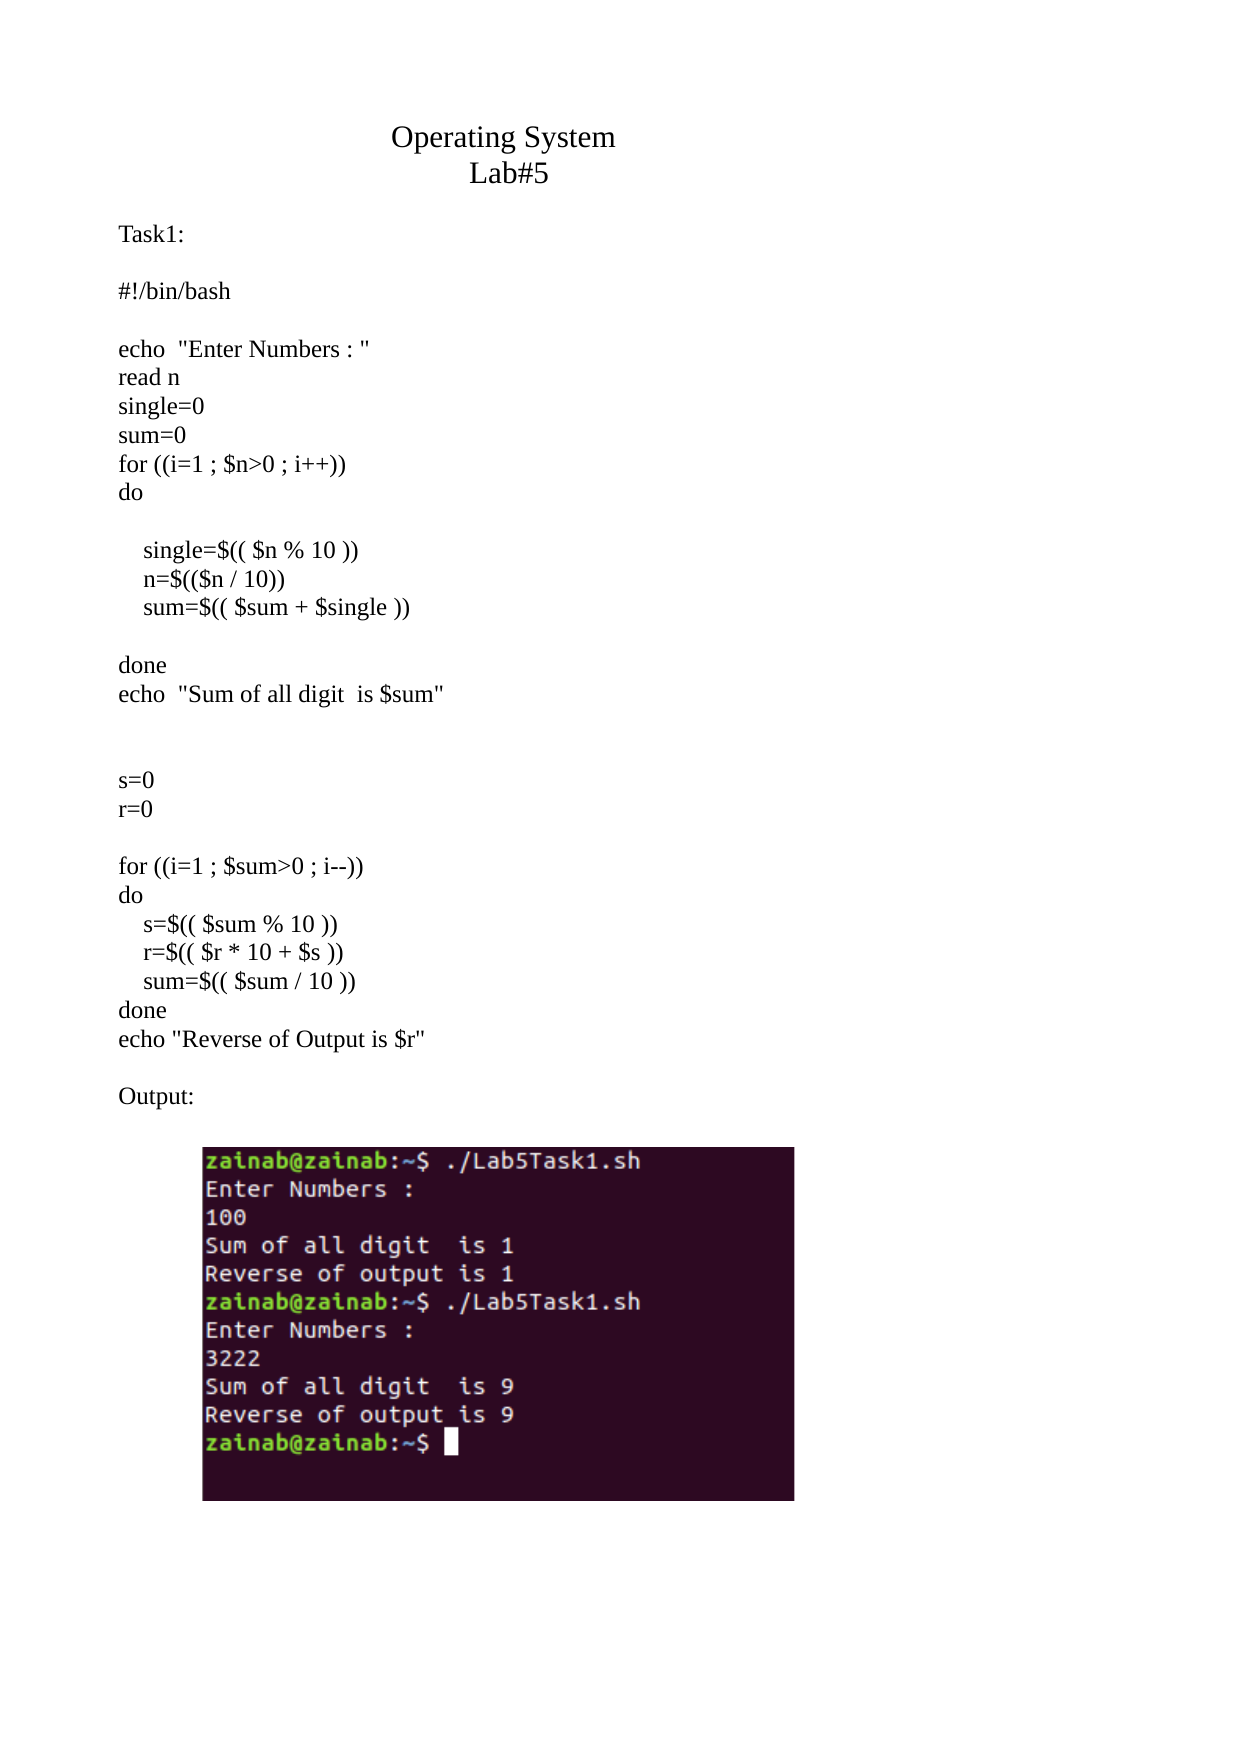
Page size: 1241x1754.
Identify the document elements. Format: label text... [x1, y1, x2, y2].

text #!/bin/bash [118, 276, 1122, 305]
text s=$(( $sum % 10 )) [118, 909, 1122, 937]
text for ((i=1 ; $sum>0 ; i--)) [118, 851, 1122, 880]
text done [118, 995, 1122, 1024]
text single=$(( $n % 10 )) [118, 535, 1122, 564]
text for ((i=1 ; $n>0 ; i++)) [118, 449, 1122, 477]
text s=0 [118, 765, 1122, 794]
text do [118, 477, 1122, 506]
text do [118, 880, 1122, 909]
text single=0 [118, 391, 1122, 420]
picture [202, 1147, 795, 1501]
text sum=$(( $sum + $single )) [118, 592, 1122, 621]
text done [118, 650, 1122, 679]
text Task1: [118, 219, 1122, 247]
text Lab#5 [118, 154, 1122, 190]
text sum=$(( $sum / 10 )) [118, 966, 1122, 995]
text r=$(( $r * 10 + $s )) [118, 937, 1122, 966]
text n=$(($n / 10)) [118, 564, 1122, 592]
text echo "Sum of all digit is $sum" [118, 679, 1122, 707]
text r=0 [118, 794, 1122, 822]
text read n [118, 362, 1122, 391]
text echo "Enter Numbers : " [118, 334, 1122, 362]
text Operating System [118, 118, 1122, 154]
text Output: [118, 1081, 1122, 1110]
text echo "Reverse of Output is $r" [118, 1024, 1122, 1052]
text sum=0 [118, 420, 1122, 449]
